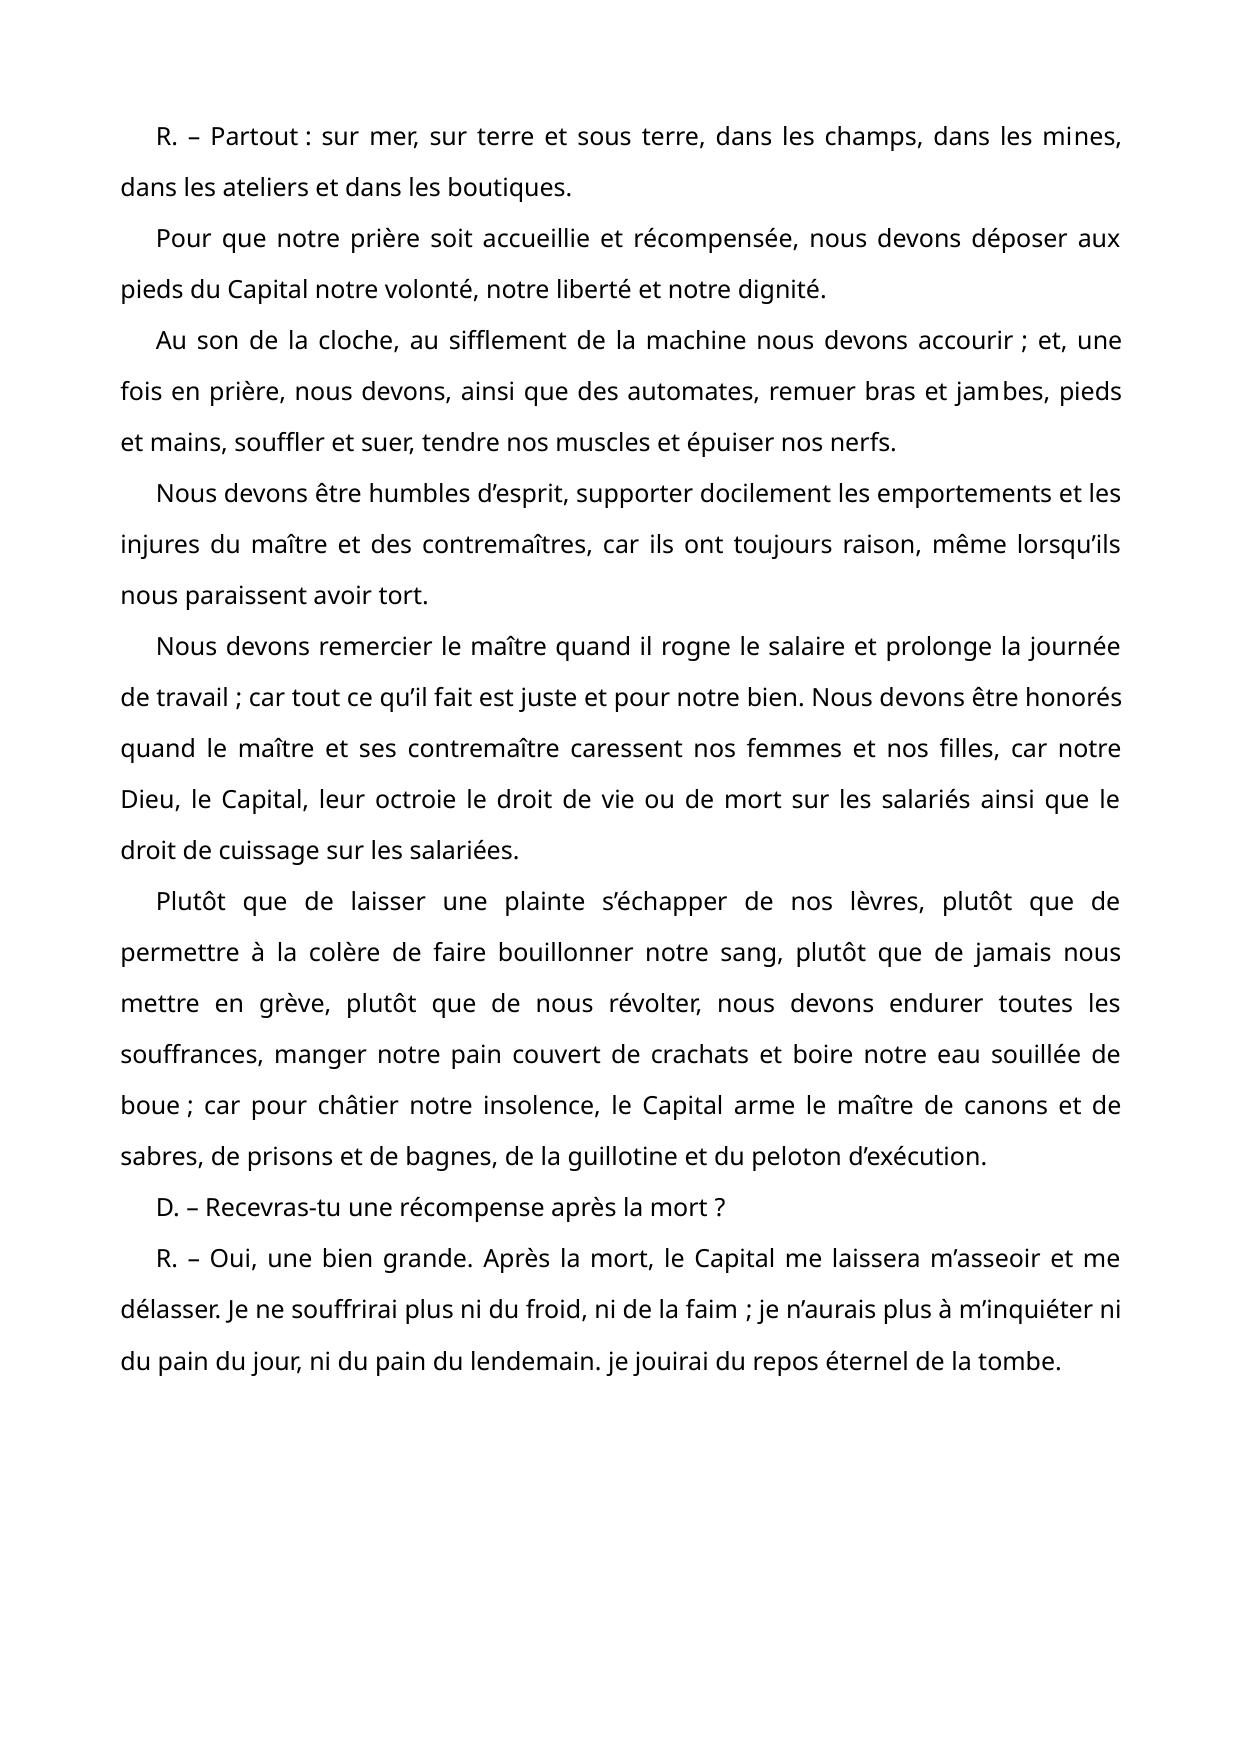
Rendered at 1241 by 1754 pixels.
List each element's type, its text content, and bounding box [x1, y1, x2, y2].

text R. – Oui, une bien grande. Après la mort, le Capital me laissera m’asseoir et me délasser. Je ne souffrirai plus ni du froid, ni de la faim ; je n’aurais plus à m’inquiéter ni du pain du jour, ni du pain du lendemain. je jouirai du repos éternel de la tombe. [120, 1241, 1122, 1377]
text Nous devons remercier le maître quand il rogne le salaire et prolonge la journée de travail ; car tout ce qu’il fait est juste et pour notre bien. Nous de­vons être honorés quand le maître et ses contremaître caressent nos femmes et nos filles, car notre Dieu, le Capital, leur octroie le droit de vie ou de mort sur les salariés ainsi que le droit de cuissage sur les salariées. [120, 628, 1122, 867]
text Plutôt que de laisser une plainte s’échapper de nos lèvres, plutôt que de permettre à la colère de faire bouillonner notre sang, plutôt que de jamais nous mettre en grève, plutôt que de nous révolter, nous devons endurer toutes les souffrances, manger notre pain couvert de crachats et boire notre eau souillée de boue ; car pour châtier notre insolence, le Capital arme le maître de canons et de sabres, de prisons et de bagnes, de la guillotine et du peloton d’exécution. [120, 884, 1122, 1173]
text R. – Partout : sur mer, sur terre et sous terre, dans les champs, dans les mi­nes, dans les ateliers et dans les boutiques. [120, 118, 1122, 203]
text Au son de la cloche, au sifflement de la machine nous devons accourir ; et, une fois en prière, nous devons, ainsi que des automates, remuer bras et jam­bes, pieds et mains, souffler et suer, tendre nos muscles et épuiser nos nerfs. [120, 322, 1122, 458]
text Nous devons être humbles d’esprit, supporter docilement les emportements et les injures du maître et des contremaîtres, car ils ont toujours raison, même lorsqu’ils nous paraissent avoir tort. [120, 475, 1122, 612]
text Pour que notre prière soit accueillie et récompensée, nous devons déposer aux pieds du Capital notre volonté, notre liberté et notre dignité. [120, 220, 1122, 305]
text D. – Recevras-tu une récompense après la mort ? [120, 1190, 1122, 1224]
